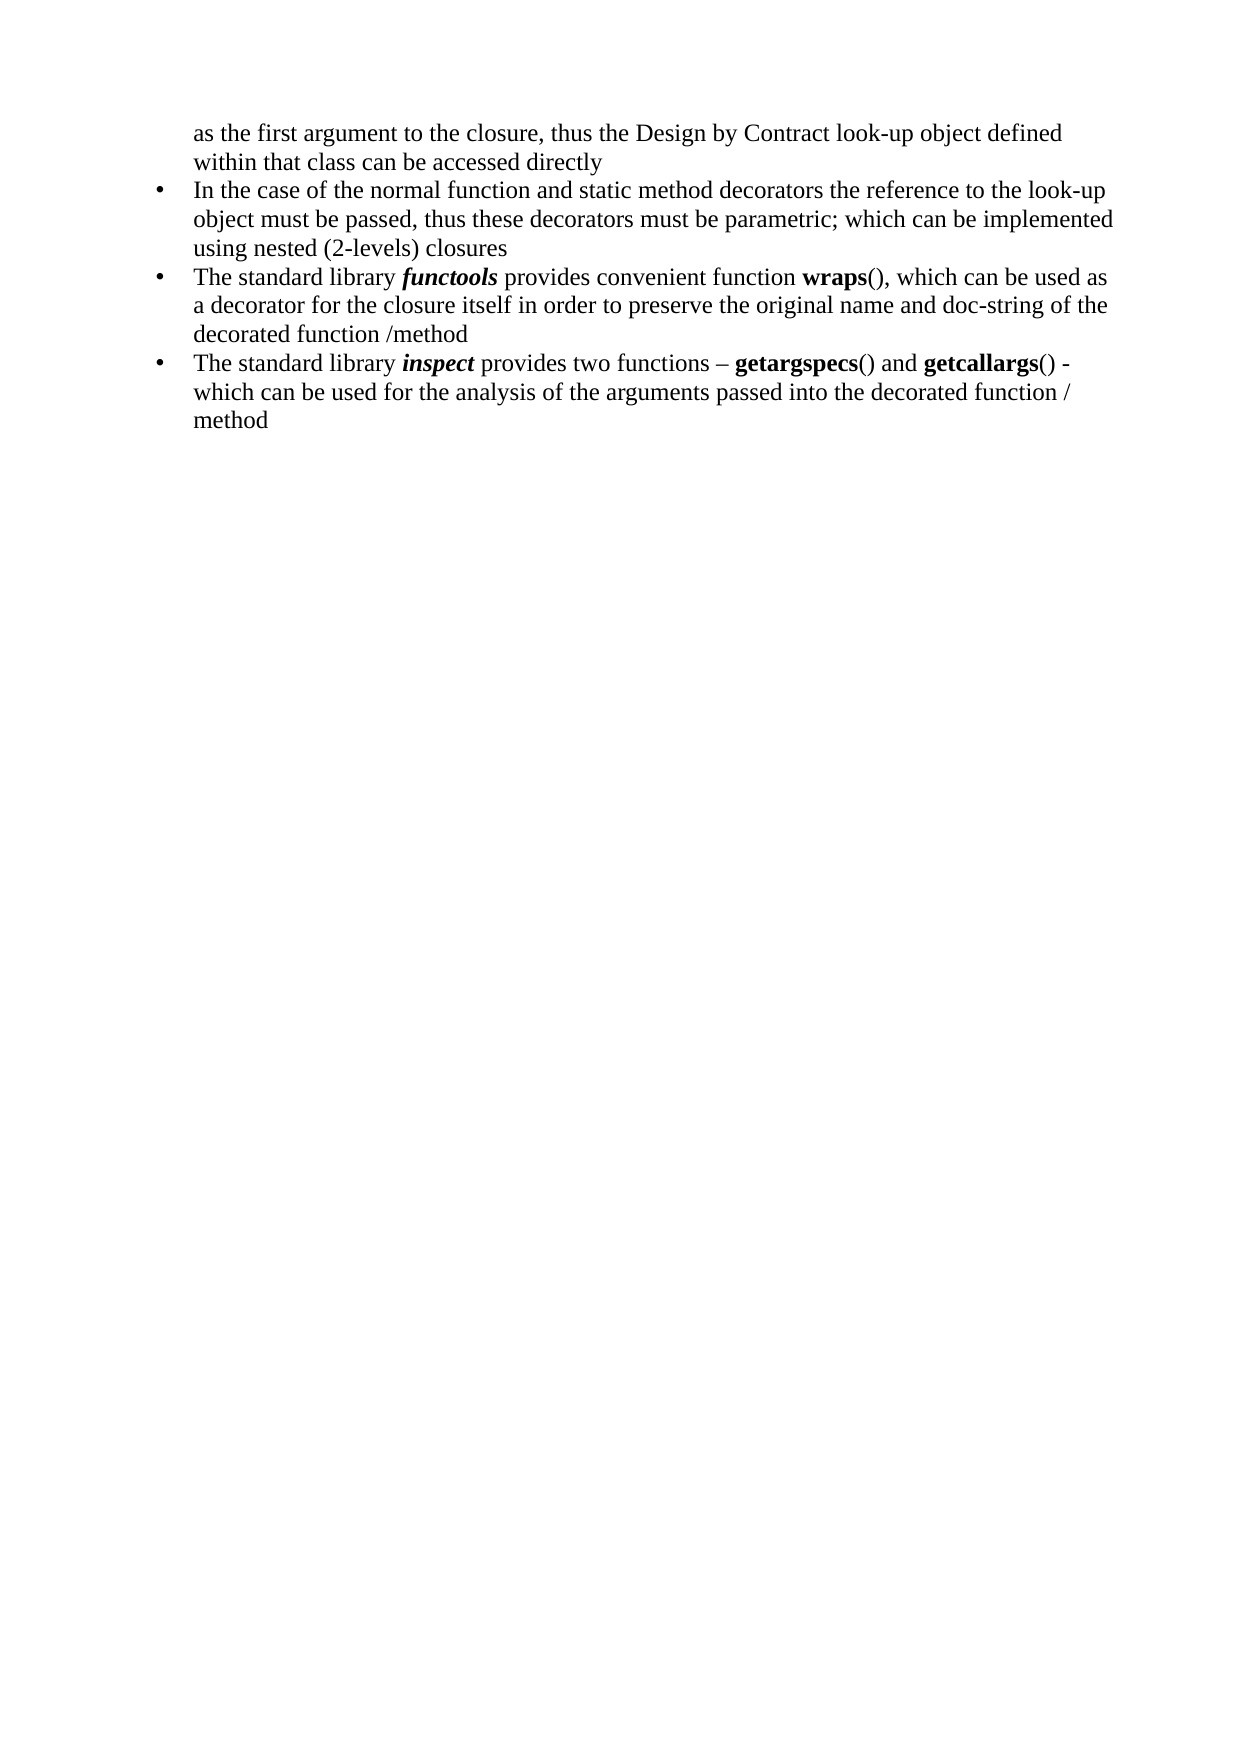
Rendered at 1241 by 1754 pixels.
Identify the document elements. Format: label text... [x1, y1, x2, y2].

list The standard library inspect provides two functions – getargspecs() and getcallargs() - which can be used for the analysis of the arguments passed into the decorated function / method [156, 348, 1122, 434]
list The standard library functools provides convenient function wraps(), which can be used as a decorator for the closure itself in order to preserve the original name and doc-string of the decorated function /method [156, 262, 1122, 348]
list as the first argument to the closure, thus the Design by Contract look-up object defined within that class can be accessed directly [156, 118, 1122, 176]
list In the case of the normal function and static method decorators the reference to the look-up object must be passed, thus these decorators must be parametric; which can be implemented using nested (2-levels) closures [156, 176, 1122, 262]
